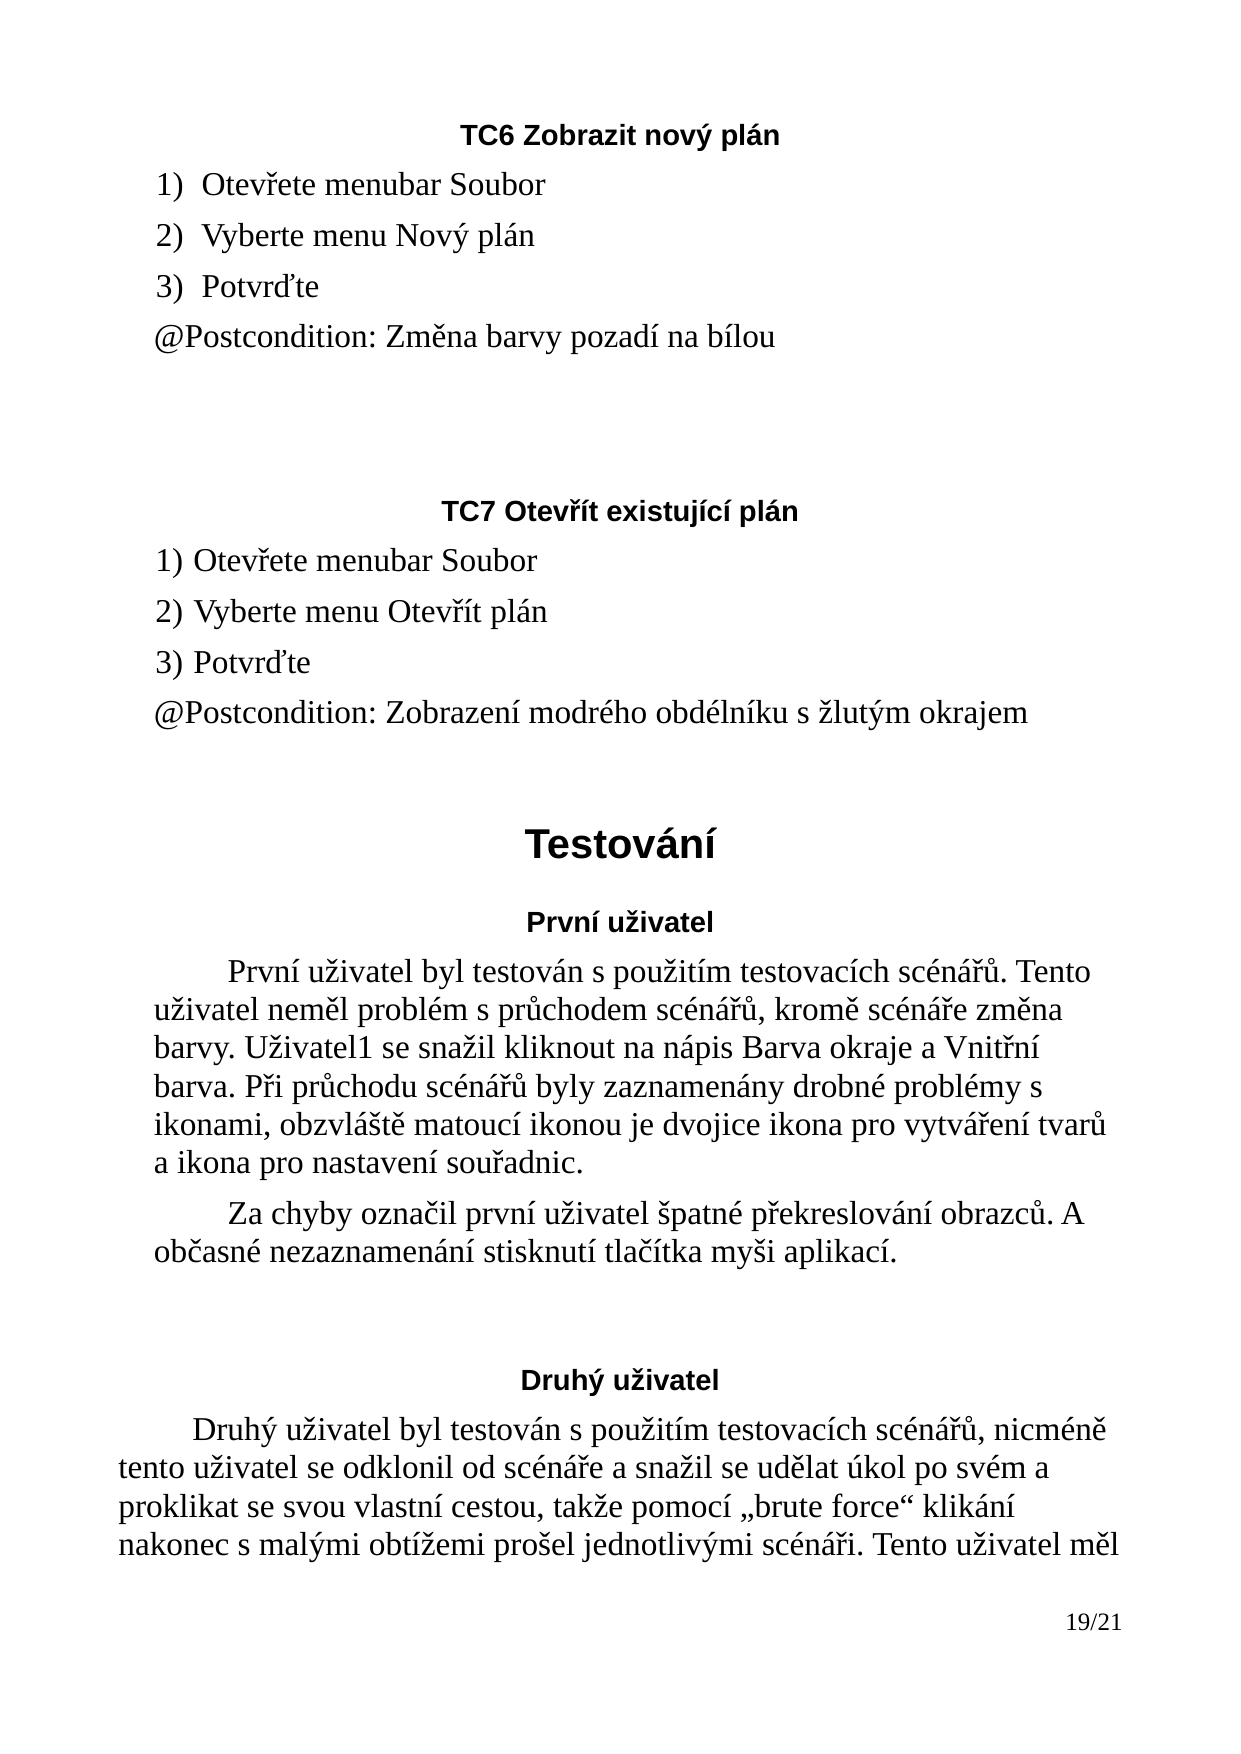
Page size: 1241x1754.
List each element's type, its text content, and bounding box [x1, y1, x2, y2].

text Za chyby označil první uživatel špatné překreslování obrazců. A občasné nezaznamenání stisknutí tlačítka myši aplikací. [154, 1193, 1122, 1270]
list Vyberte menu Nový plán [156, 215, 1122, 253]
subtitle Testování [118, 819, 1122, 867]
text První uživatel byl testován s použitím testovacích scénářů. Tento uživatel neměl problém s průchodem scénářů, kromě scénáře změna barvy. Uživatel1 se snažil kliknout na nápis Barva okraje a Vnitřní barva. Při průchodu scénářů byly zaznamenány drobné problémy s ikonami, obzvláště matoucí ikonou je dvojice ikona pro vytváření tvarů a ikona pro nastavení souřadnic. [154, 951, 1122, 1181]
list Otevřete menubar Soubor [156, 164, 1122, 202]
list Vyberte menu Otevřít plán [118, 591, 1122, 629]
subtitle TC7 Otevřít existující plán [118, 494, 1122, 528]
subtitle První uživatel [118, 905, 1122, 938]
list @Postcondition: Změna barvy pozadí na bílou [81, 317, 1122, 355]
list Otevřete menubar Soubor [118, 540, 1122, 578]
subtitle Druhý uživatel [118, 1363, 1122, 1397]
list Potvrďte [156, 266, 1122, 304]
list Potvrďte [118, 642, 1122, 680]
text Druhý uživatel byl testován s použitím testovacích scénářů, nicméně tento uživatel se odklonil od scénáře a snažil se udělat úkol po svém a proklikat se svou vlastní cestou, takže pomocí „brute force“ klikání nakonec s malými obtížemi prošel jednotlivými scénáři. Tento uživatel měl [118, 1409, 1122, 1562]
subtitle TC6 Zobrazit nový plán [118, 118, 1122, 152]
list @Postcondition: Zobrazení modrého obdélníku s žlutým okrajem [115, 693, 1122, 731]
